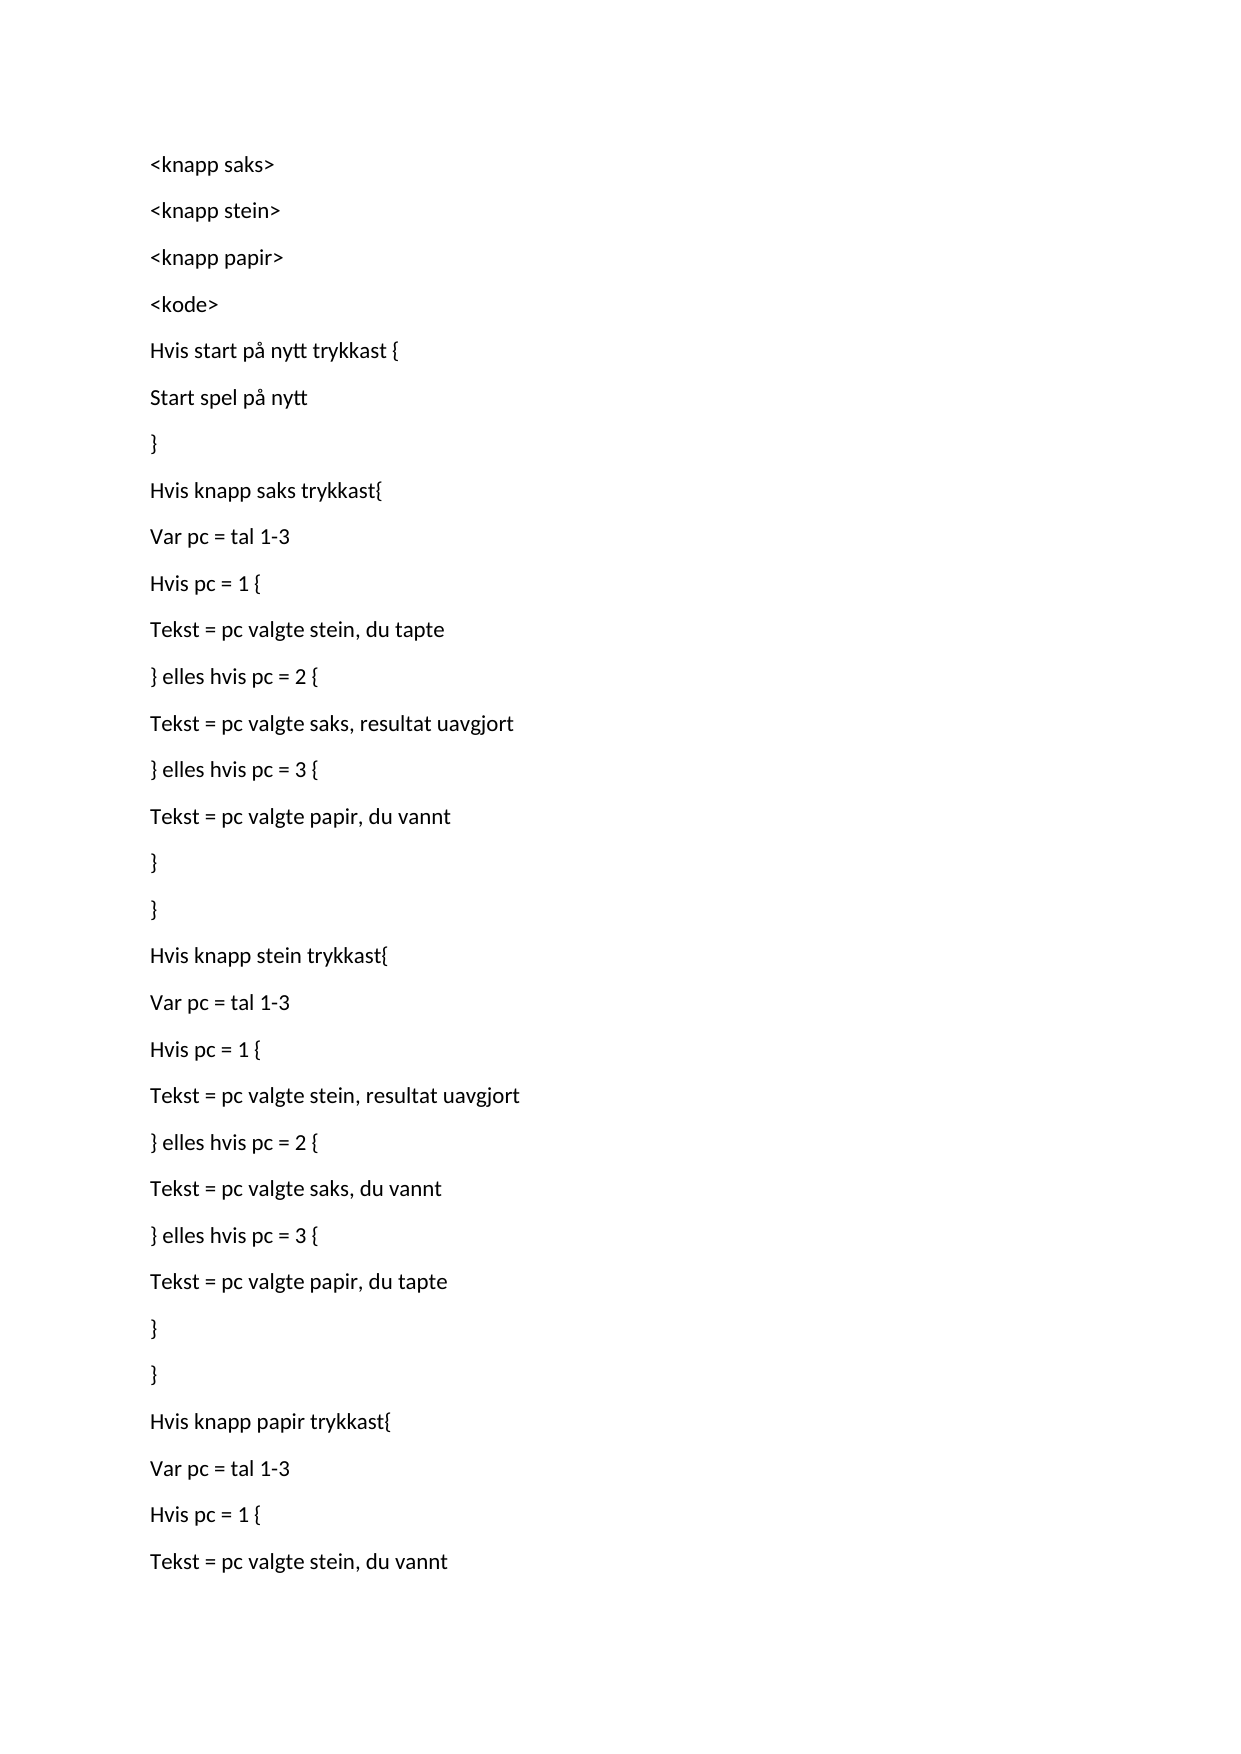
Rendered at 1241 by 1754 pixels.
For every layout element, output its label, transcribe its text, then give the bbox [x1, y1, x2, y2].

text Tekst = pc valgte saks, resultat uavgjort [150, 709, 1090, 737]
text Var pc = tal 1-3 [150, 1454, 1090, 1482]
text Tekst = pc valgte stein, du vannt [150, 1547, 1090, 1575]
text } [150, 1361, 1090, 1389]
text } [150, 848, 1090, 876]
text Tekst = pc valgte stein, resultat uavgjort [150, 1081, 1090, 1109]
text Hvis pc = 1 { [150, 569, 1090, 597]
text } [150, 1314, 1090, 1342]
text } [150, 895, 1090, 923]
text Hvis pc = 1 { [150, 1500, 1090, 1528]
text } elles hvis pc = 3 { [150, 755, 1090, 783]
text Hvis pc = 1 { [150, 1035, 1090, 1063]
text <kode> [150, 290, 1090, 318]
text <knapp saks> [150, 150, 1090, 178]
text Var pc = tal 1-3 [150, 988, 1090, 1016]
text Hvis knapp papir trykkast{ [150, 1407, 1090, 1435]
text Tekst = pc valgte papir, du vannt [150, 802, 1090, 830]
text Hvis knapp stein trykkast{ [150, 942, 1090, 969]
text } elles hvis pc = 2 { [150, 662, 1090, 690]
text Start spel på nytt [150, 383, 1090, 411]
text } elles hvis pc = 3 { [150, 1221, 1090, 1249]
text } elles hvis pc = 2 { [150, 1128, 1090, 1156]
text Var pc = tal 1-3 [150, 522, 1090, 551]
text } [150, 429, 1090, 457]
text Tekst = pc valgte papir, du tapte [150, 1267, 1090, 1296]
text Hvis start på nytt trykkast { [150, 336, 1090, 364]
text Hvis knapp saks trykkast{ [150, 476, 1090, 504]
text <knapp stein> [150, 197, 1090, 224]
text <knapp papir> [150, 243, 1090, 271]
text Tekst = pc valgte stein, du tapte [150, 616, 1090, 644]
text Tekst = pc valgte saks, du vannt [150, 1174, 1090, 1202]
